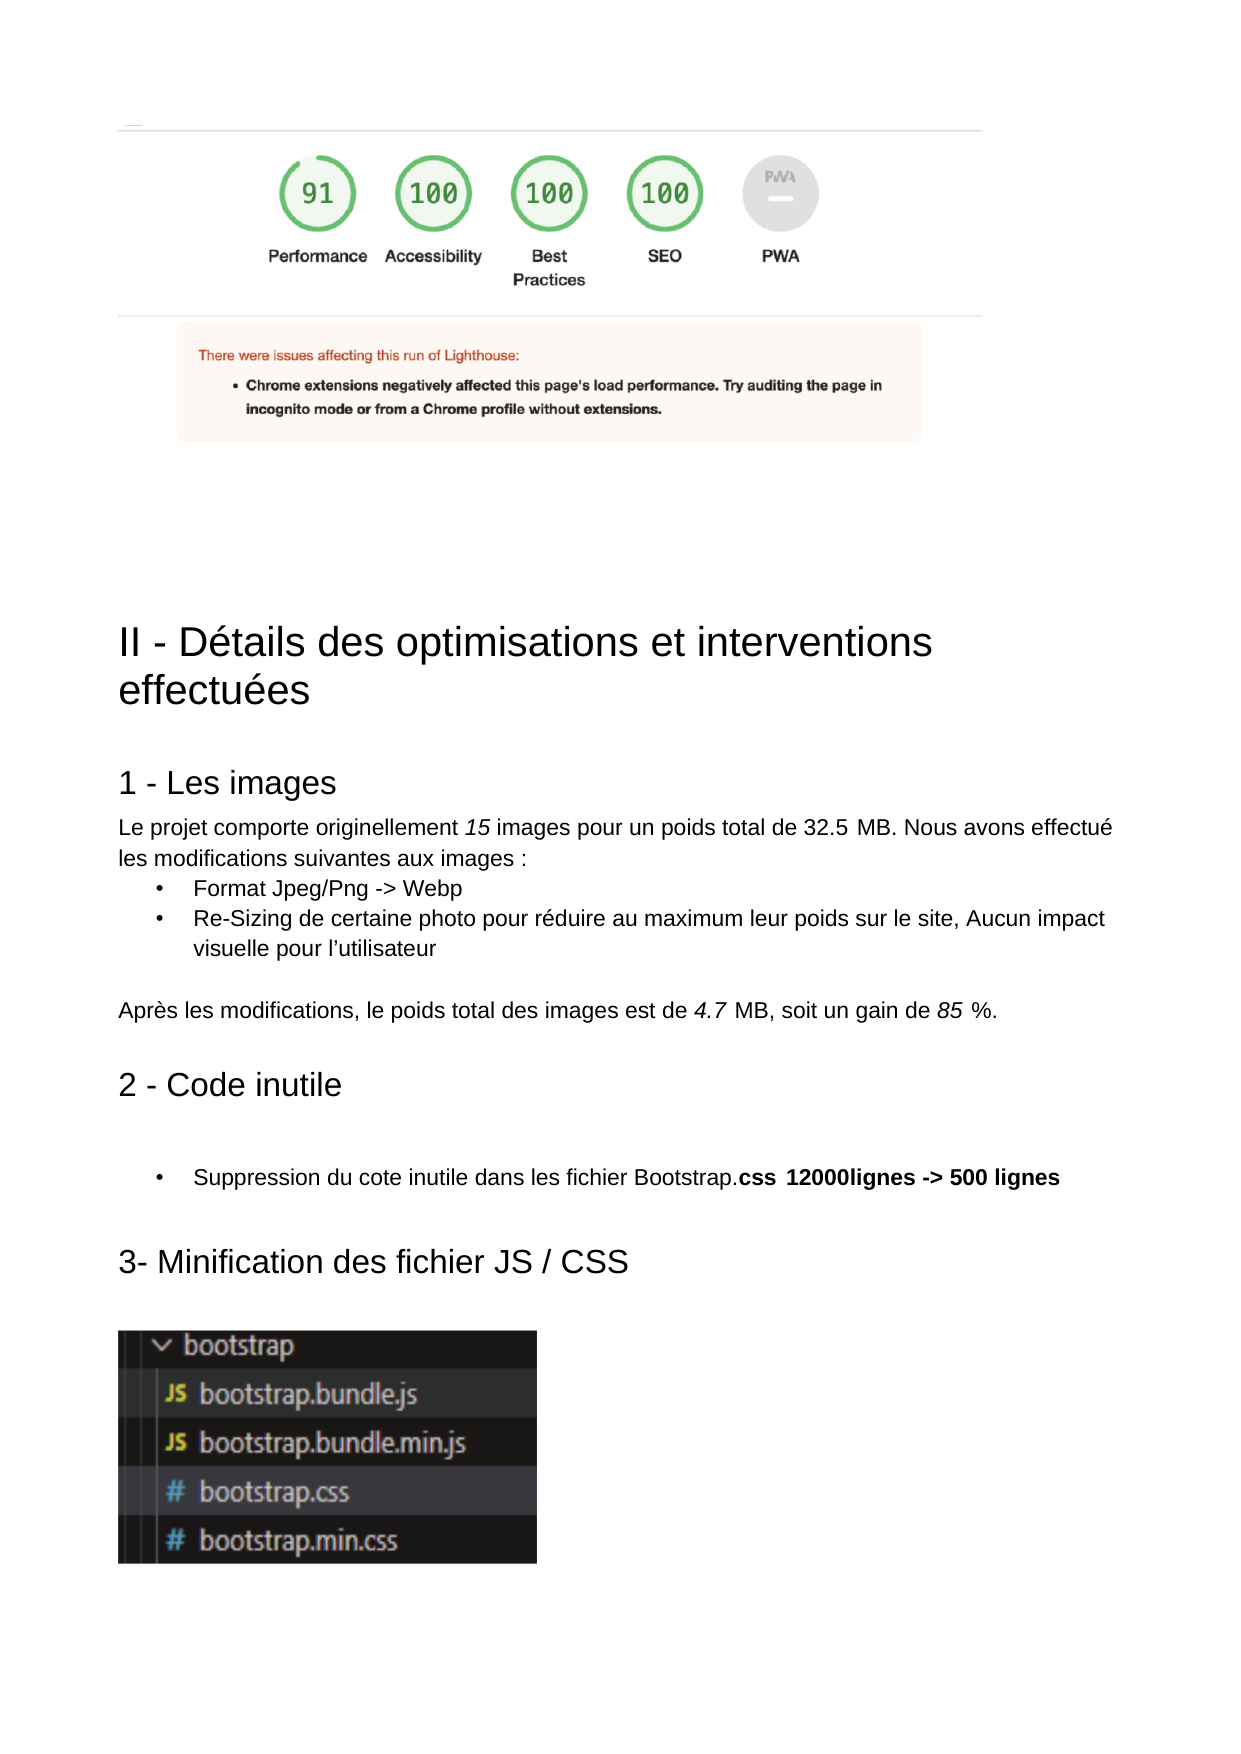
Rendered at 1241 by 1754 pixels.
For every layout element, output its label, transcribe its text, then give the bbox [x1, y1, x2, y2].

text 3- Minification des fichier JS / CSS [118, 1242, 1122, 1281]
list Re-Sizing de certaine photo pour réduire au maximum leur poids sur le site, Aucun impact visuelle pour l’utilisateur [156, 905, 1122, 961]
list Format Jpeg/Png -> Webp [156, 875, 1122, 901]
text II - Détails des optimisations et interventions effectuées [118, 617, 1122, 713]
text Après les modifications, le poids total des images est de 4.7 MB, soit un gain de 85 %. [118, 997, 1122, 1024]
text 2 - Code inutile [118, 1065, 1122, 1104]
text 1 - Les images [118, 763, 1122, 802]
text Le projet comporte originellement 15 images pour un poids total de 32.5 MB. Nous avons effectué les modifications suivantes aux images : [118, 814, 1122, 871]
list Suppression du cote inutile dans les fichier Bootstrap.css 12000lignes -> 500 lignes [156, 1154, 1122, 1192]
